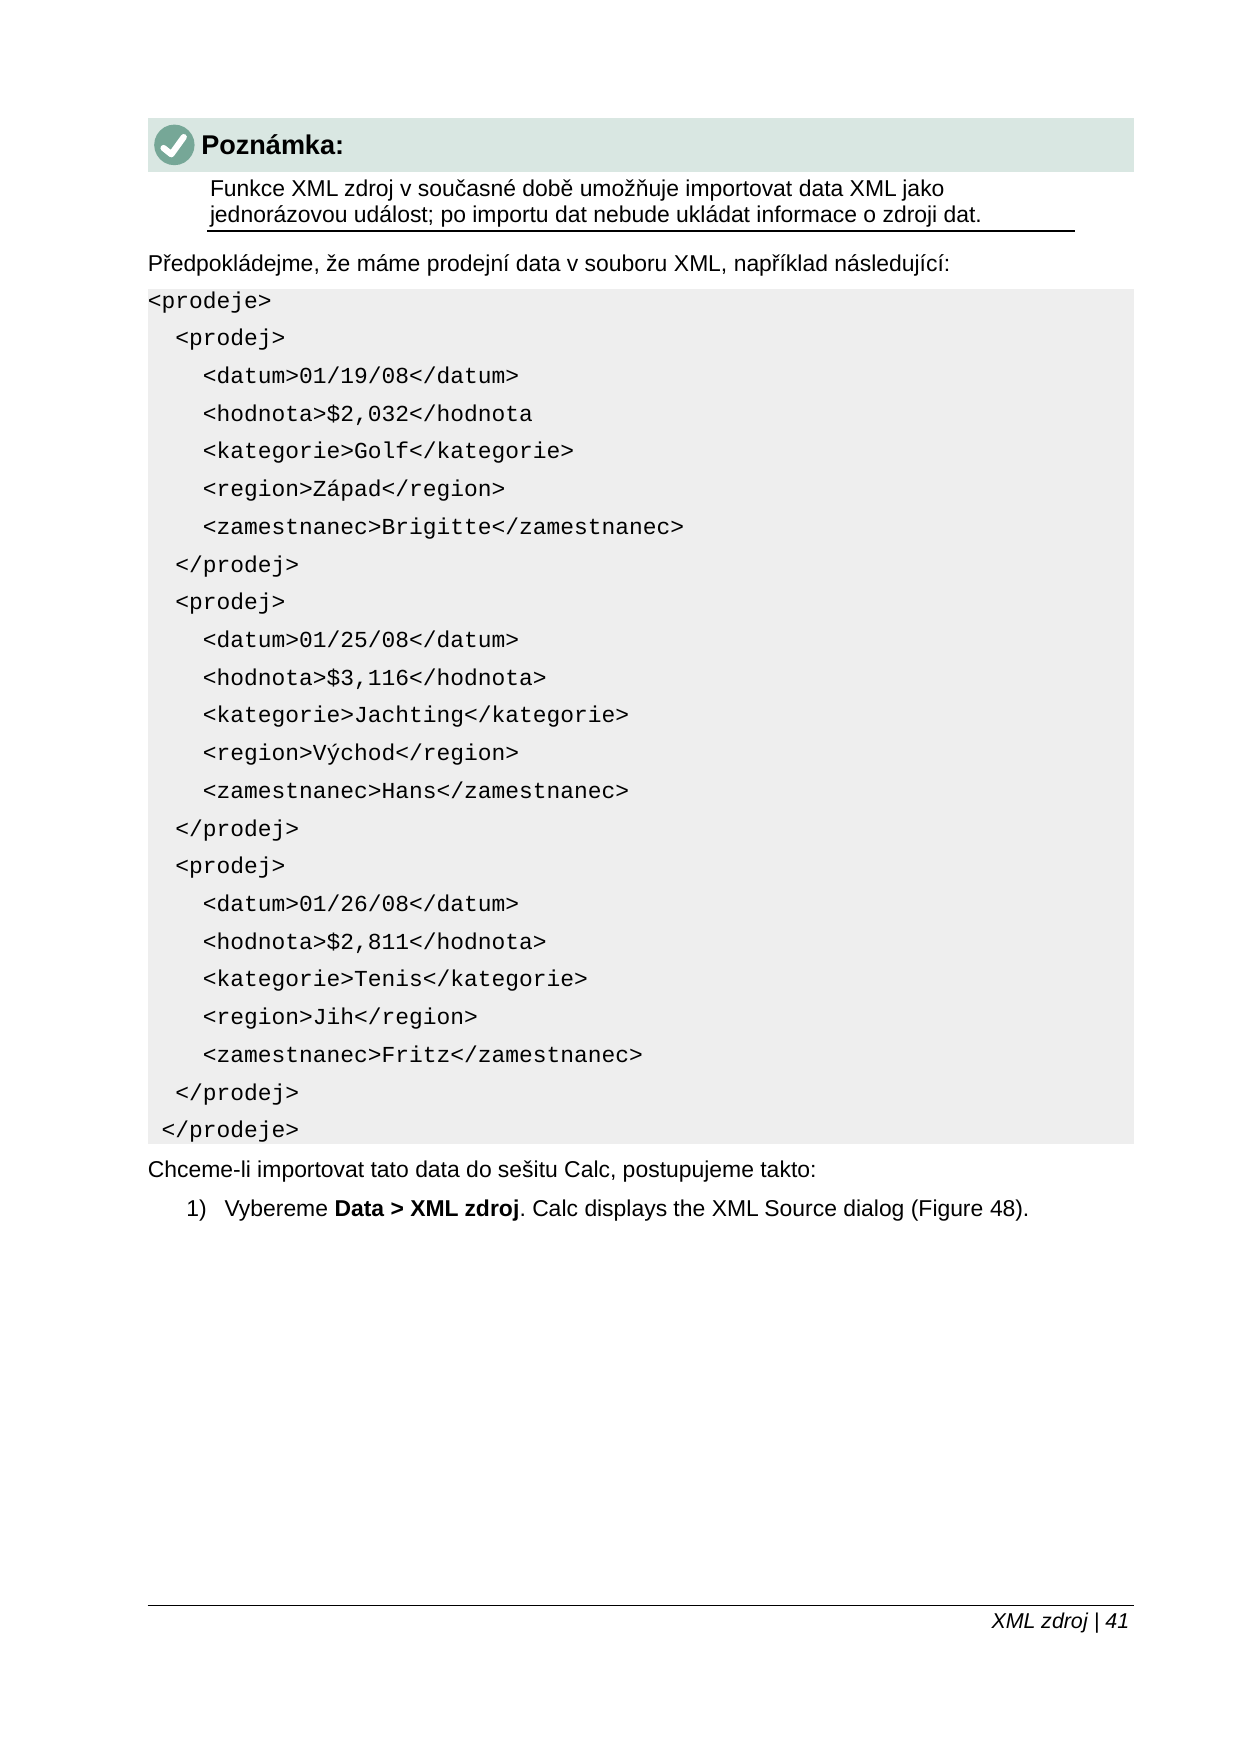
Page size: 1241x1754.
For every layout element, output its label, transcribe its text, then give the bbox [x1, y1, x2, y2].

text Předpokládejme, že máme prodejní data v souboru XML, například následující: [148, 250, 1134, 276]
text Funkce XML zdroj v současné době umožňuje importovat data XML jako jednorázovou událost; po importu dat nebude ukládat informace o zdroji dat. [207, 172, 1075, 230]
text <hodnota>$2,811</hodnota> [148, 930, 1134, 956]
text <prodeje> [148, 289, 1134, 315]
text <hodnota>$2,032</hodnota [148, 402, 1134, 428]
text <kategorie>Golf</kategorie> [148, 440, 1134, 466]
text <region>Jih</region> [148, 1005, 1134, 1031]
text <prodej> [148, 591, 1134, 617]
text <region>Západ</region> [148, 477, 1134, 503]
text </prodeje> [148, 1118, 1134, 1144]
text <prodej> [148, 854, 1134, 881]
text <datum>01/26/08</datum> [148, 892, 1134, 918]
text <datum>01/25/08</datum> [148, 628, 1134, 654]
text <kategorie>Tenis</kategorie> [148, 968, 1134, 994]
text <hodnota>$3,116</hodnota> [148, 666, 1134, 692]
text <prodej> [148, 327, 1134, 353]
text <region>Východ</region> [148, 741, 1134, 767]
text </prodej> [148, 553, 1134, 579]
text <zamestnanec>Fritz</zamestnanec> [148, 1043, 1134, 1069]
text </prodej> [148, 817, 1134, 843]
text <datum>01/19/08</datum> [148, 364, 1134, 390]
text Chceme-li importovat tato data do sešitu Calc, postupujeme takto: [148, 1156, 1134, 1183]
subtitle Poznámka: [148, 118, 1134, 172]
text <kategorie>Jachting</kategorie> [148, 704, 1134, 730]
text </prodej> [148, 1081, 1134, 1107]
list Vybereme Data > XML zdroj. Calc displays the XML Source dialog (Figure 48). [207, 1195, 1134, 1221]
text <zamestnanec>Hans</zamestnanec> [148, 779, 1134, 805]
text <zamestnanec>Brigitte</zamestnanec> [148, 515, 1134, 541]
